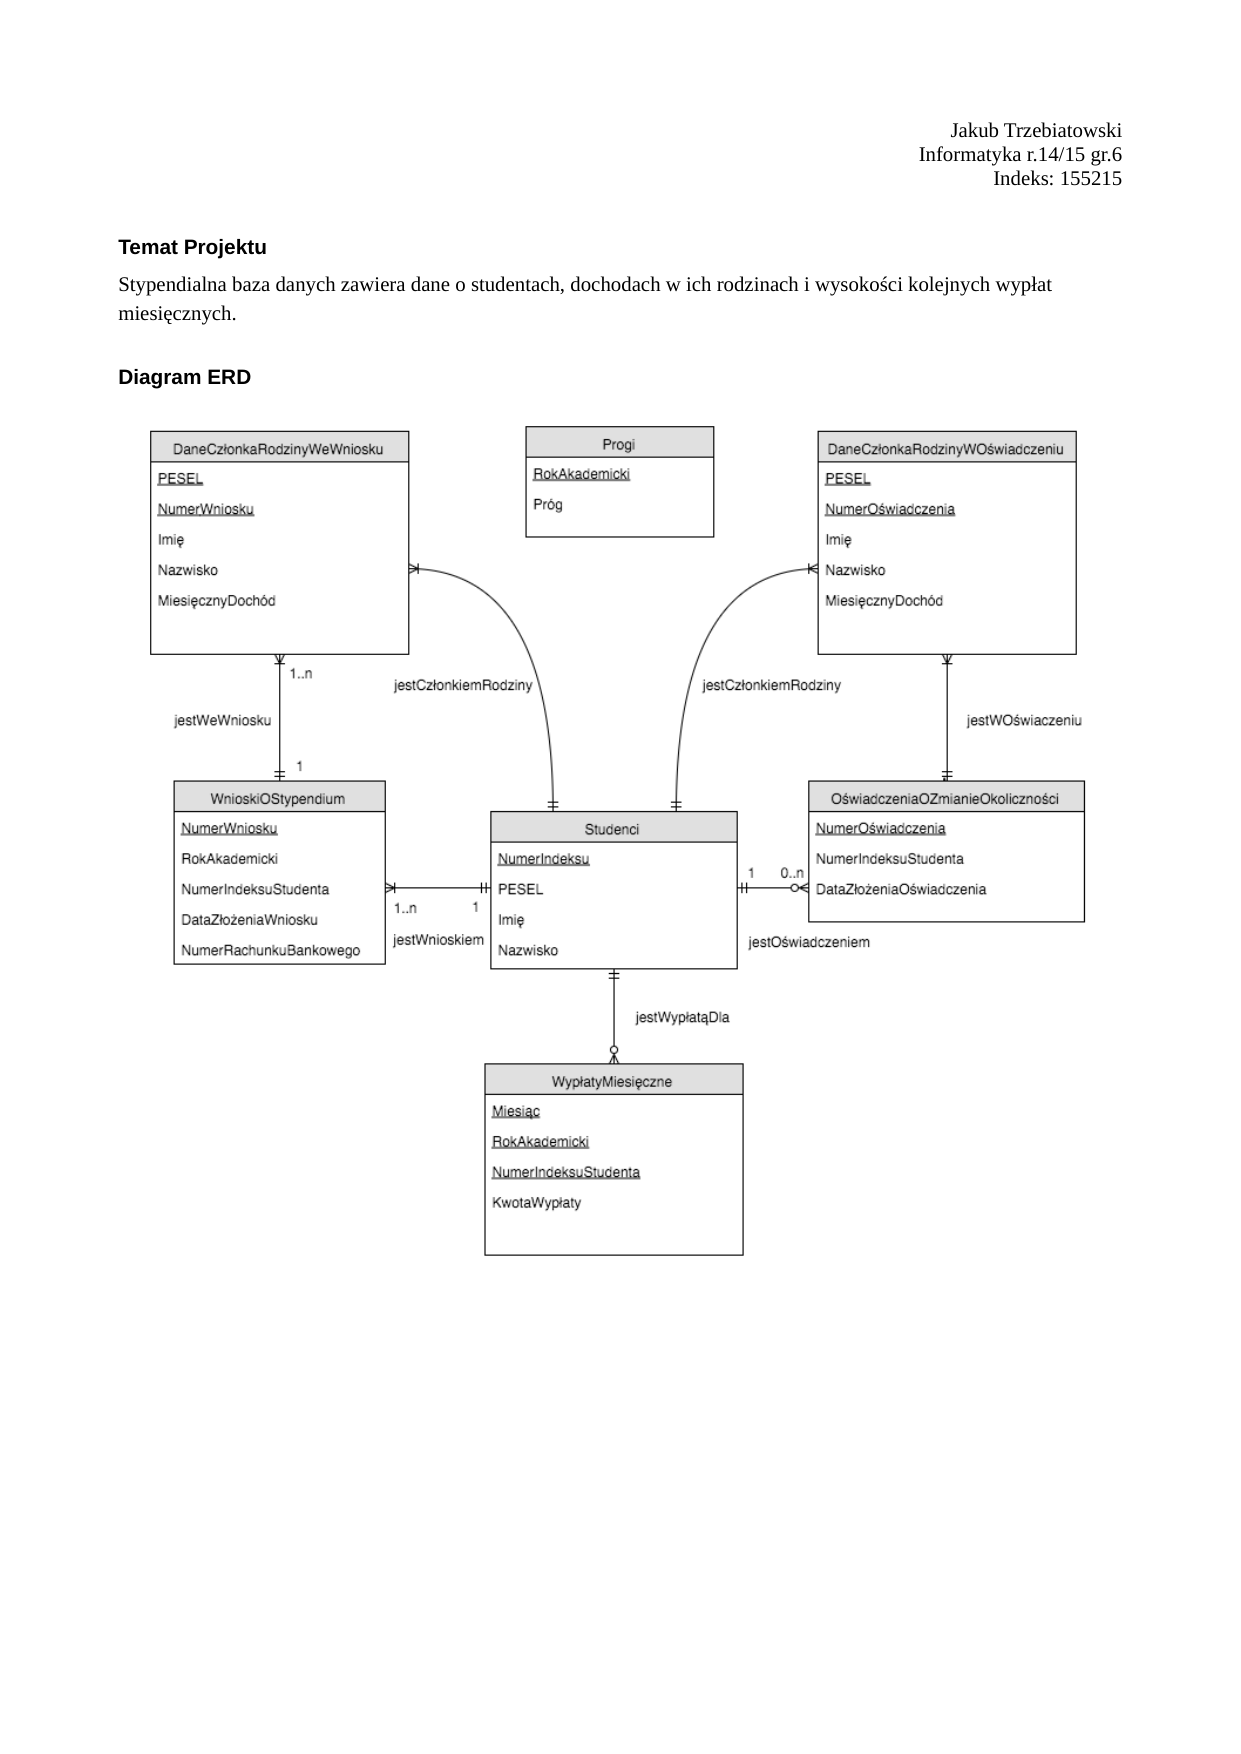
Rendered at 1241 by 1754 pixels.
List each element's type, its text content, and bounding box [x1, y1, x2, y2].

subtitle Temat Projektu [118, 235, 1122, 259]
text Indeks: 155215 [118, 166, 1122, 190]
subtitle Diagram ERD [118, 365, 1122, 389]
text Informatyka r.14/15 gr.6 [118, 142, 1122, 166]
text Jakub Trzebiatowski [118, 118, 1122, 142]
picture [149, 425, 1091, 1257]
text Stypendialna baza danych zawiera dane o studentach, dochodach w ich rodzinach i wysokości kolejnych wypłat miesięcznych. [118, 272, 1122, 324]
